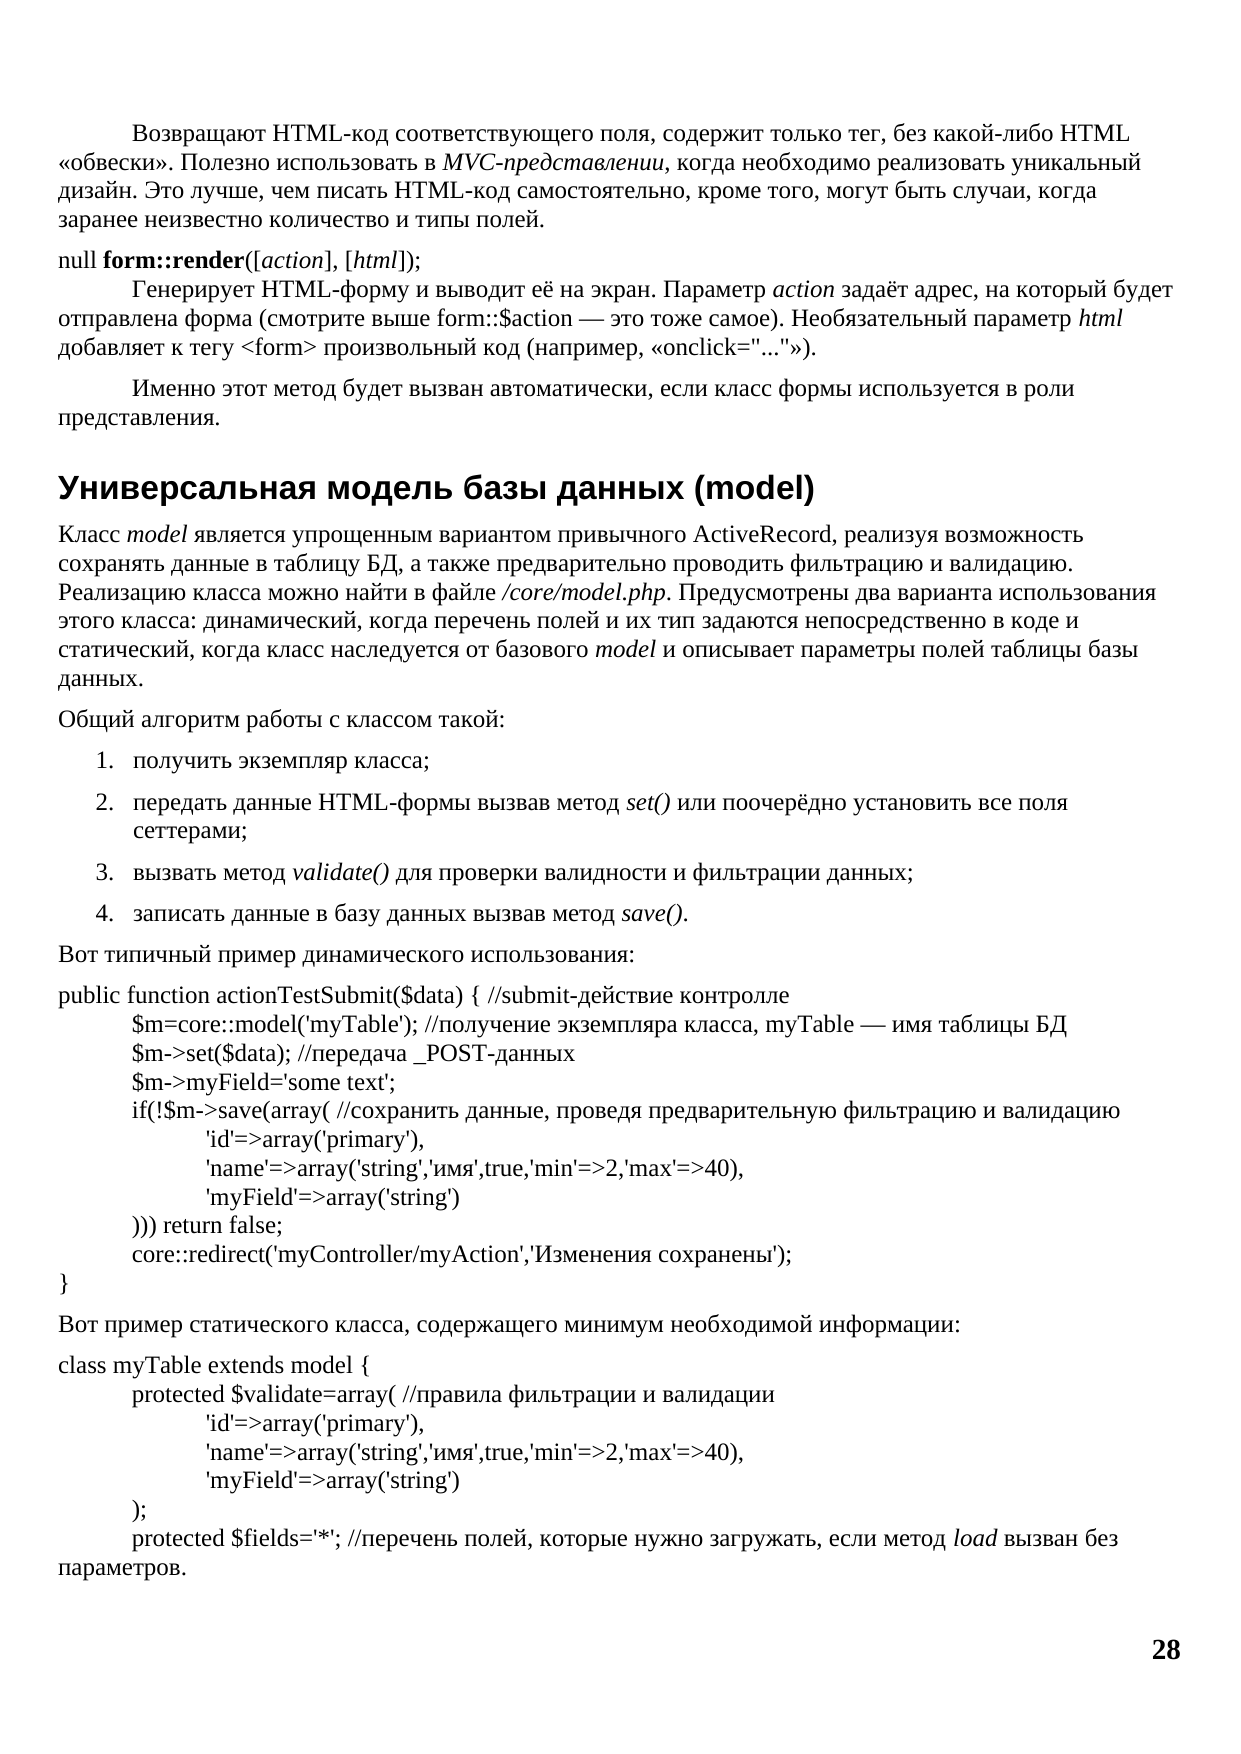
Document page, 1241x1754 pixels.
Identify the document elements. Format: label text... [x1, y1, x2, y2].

text null form::render([action], [html]); Генерирует HTML-форму и выводит её на экран. Параметр action задаёт адрес, на который будет отправлена форма (смотрите выше form::$action — это тоже самое). Необязательный параметр html добавляет к тегу <form> произвольный код (например, «onclick="..."»). [58, 246, 1181, 361]
list передать данные HTML-формы вызвав метод set() или поочерёдно установить все поля сеттерами; [95, 787, 1181, 844]
list записать данные в базу данных вызвав метод save(). [95, 898, 1181, 927]
list вызвать метод validate() для проверки валидности и фильтрации данных; [95, 857, 1181, 886]
text Общий алгоритм работы с классом такой: [58, 704, 1181, 733]
text Класс model является упрощенным вариантом привычного ActiveRecord, реализуя возможность сохранять данные в таблицу БД, а также предварительно проводить фильтрацию и валидацию. Реализацию класса можно найти в файле /core/model.php. Предусмотрены два варианта использования этого класса: динамический, когда перечень полей и их тип задаются непосредственно в коде и статический, когда класс наследуется от базового model и описывает параметры полей таблицы базы данных. [58, 519, 1181, 692]
text Вот типичный пример динамического использования: [58, 939, 1181, 968]
text Возвращают HTML-код соответствующего поля, содержит только тег, без какой-либо HTML «обвески». Полезно использовать в MVC-представлении, когда необходимо реализовать уникальный дизайн. Это лучше, чем писать HTML-код самостоятельно, кроме того, могут быть случаи, когда заранее неизвестно количество и типы полей. [58, 118, 1181, 233]
text public function actionTestSubmit($data) { //submit-действие контролле $m=core::model('myTable'); //получение экземпляра класса, myTable — имя таблицы БД $m->set($data); //передача _POST-данных $m->myField='some text'; if(!$m->save(array( //сохранить данные, проведя предварительную фильтрацию и валидацию 'id'=>array('primary'), 'name'=>array('string','имя',true,'min'=>2,'max'=>40), 'myField'=>array('string') ))) return false; core::redirect('myController/myAction','Изменения сохранены'); } [58, 981, 1181, 1297]
text Вот пример статического класса, содержащего минимум необходимой информации: [58, 1309, 1181, 1338]
subtitle Универсальная модель базы данных (model) [58, 468, 1181, 507]
text class myTable extends model { protected $validate=array( //правила фильтрации и валидации 'id'=>array('primary'), 'name'=>array('string','имя',true,'min'=>2,'max'=>40), 'myField'=>array('string') ); protected $fields='*'; //перечень полей, которые нужно загружать, если метод load вызван без параметров. [58, 1351, 1181, 1581]
text Именно этот метод будет вызван автоматически, если класс формы используется в роли представления. [58, 373, 1181, 431]
list получить экземпляр класса; [95, 746, 1181, 774]
